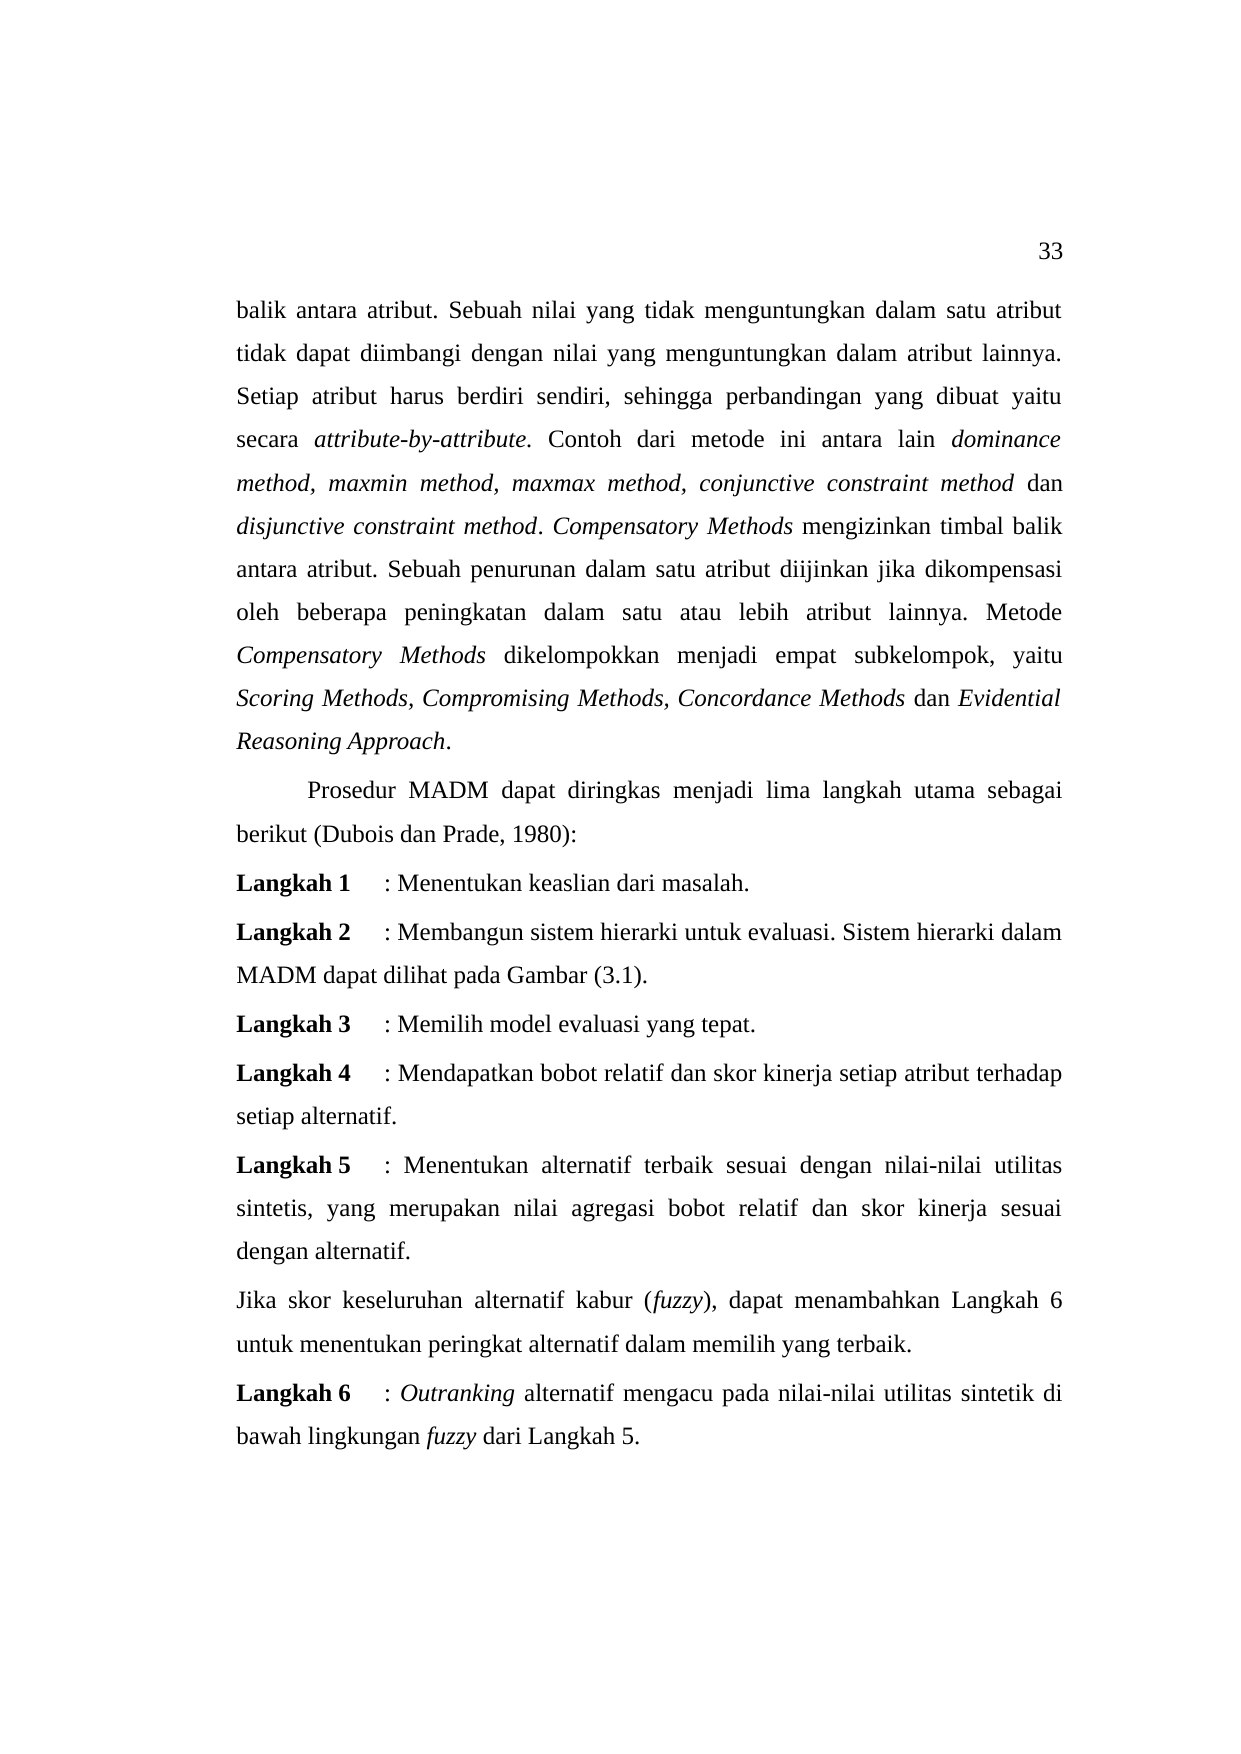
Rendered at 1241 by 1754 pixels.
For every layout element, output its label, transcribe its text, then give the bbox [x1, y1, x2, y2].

text balik antara atribut. Sebuah nilai yang tidak menguntungkan dalam satu atribut tidak dapat diimbangi dengan nilai yang menguntungkan dalam atribut lainnya. Setiap atribut harus berdiri sendiri, sehingga perbandingan yang dibuat yaitu secara attribute-by-attribute. Contoh dari metode ini antara lain dominance method, maxmin method, maxmax method, conjunctive constraint method dan disjunctive constraint method. Compensatory Methods mengizinkan timbal balik antara atribut. Sebuah penurunan dalam satu atribut diijinkan jika dikompensasi oleh beberapa peningkatan dalam satu atau lebih atribut lainnya. Metode Compensatory Methods dikelompokkan menjadi empat subkelompok, yaitu Scoring Methods, Compromising Methods, Concordance Methods dan Evidential Reasoning Approach. [236, 295, 1063, 755]
text Langkah 3 : Memilih model evaluasi yang tepat. [236, 1009, 1063, 1038]
text Langkah 1 : Menentukan keaslian dari masalah. [236, 868, 1063, 896]
text Prosedur MADM dapat diringkas menjadi lima langkah utama sebagai berikut (Dubois dan Prade, 1980): [236, 776, 1063, 847]
text Langkah 4 : Mendapatkan bobot relatif dan skor kinerja setiap atribut terhadap setiap alternatif. [236, 1058, 1063, 1130]
text Langkah 5 : Menentukan alternatif terbaik sesuai dengan nilai-nilai utilitas sintetis, yang merupakan nilai agregasi bobot relatif dan skor kinerja sesuai dengan alternatif. [236, 1150, 1063, 1265]
text Langkah 6 : Outranking alternatif mengacu pada nilai-nilai utilitas sintetik di bawah lingkungan fuzzy dari Langkah 5. [236, 1378, 1063, 1449]
text Langkah 2 : Membangun sistem hierarki untuk evaluasi. Sistem hierarki dalam MADM dapat dilihat pada Gambar (3.1). [236, 917, 1063, 989]
text Jika skor keseluruhan alternatif kabur (fuzzy), dapat menambahkan Langkah 6 untuk menentukan peringkat alternatif dalam memilih yang terbaik. [236, 1286, 1063, 1357]
